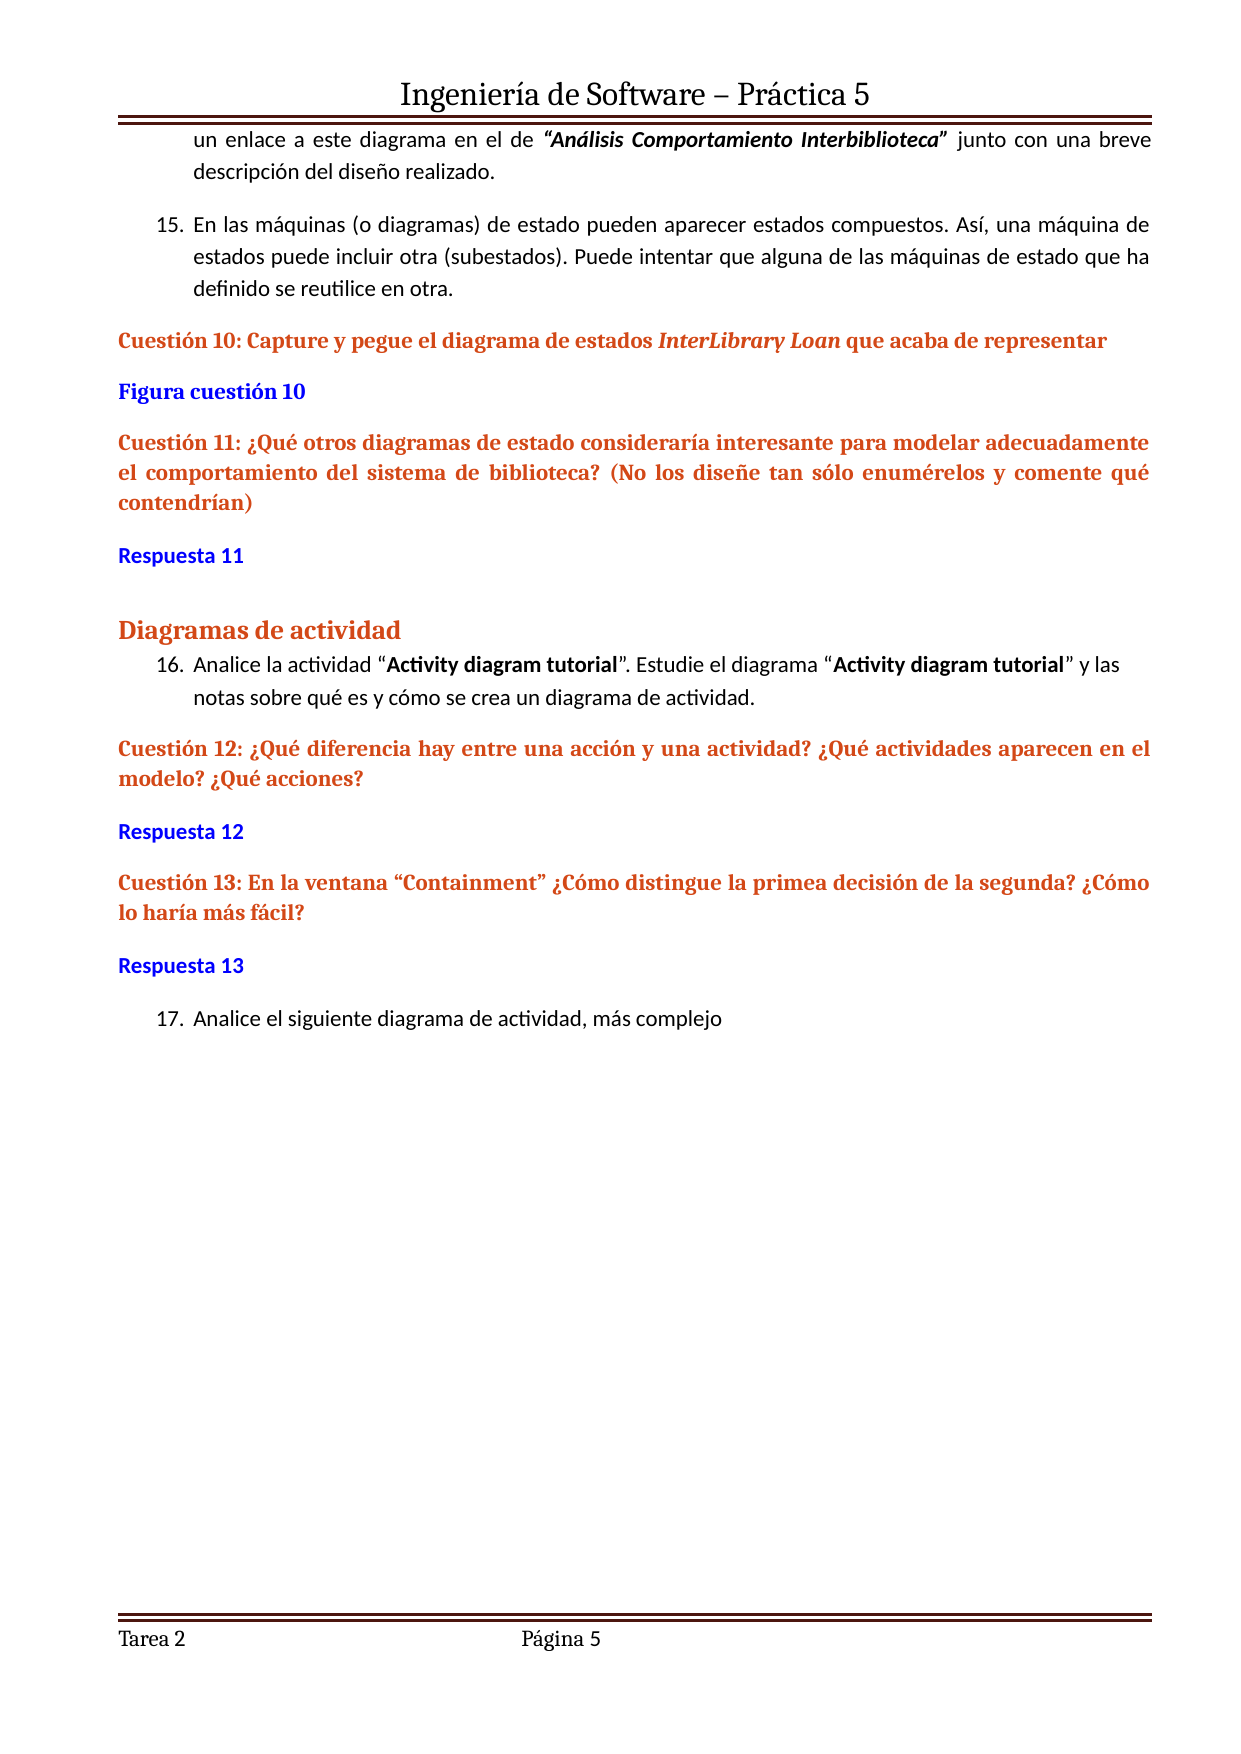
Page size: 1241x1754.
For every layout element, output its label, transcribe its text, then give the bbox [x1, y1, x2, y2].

list un enlace a este diagrama en el de “Análisis Comportamiento Interbiblioteca” junto con una breve descripción del diseño realizado. [156, 125, 1152, 185]
list Figura cuestión 10 [118, 378, 1152, 405]
text Cuestión 13: En la ventana “Containment” ¿Cómo distingue la primea decisión de la segunda? ¿Cómo lo haría más fácil? [118, 870, 1152, 927]
text Cuestión 11: ¿Qué otros diagramas de estado consideraría interesante para modelar adecuadamente el comportamiento del sistema de biblioteca? (No los diseñe tan sólo enumérelos y comente qué contendrían) [118, 429, 1152, 516]
text Cuestión 12: ¿Qué diferencia hay entre una acción y una actividad? ¿Qué actividades aparecen en el modelo? ¿Qué acciones? [118, 736, 1152, 792]
list Analice la actividad “Activity diagram tutorial”. Estudie el diagrama “Activity diagram tutorial” y las notas sobre qué es y cómo se crea un diagrama de actividad. [156, 651, 1152, 711]
list Analice el siguiente diagrama de actividad, más complejo [156, 1004, 1152, 1032]
subtitle Diagramas de actividad [118, 615, 1152, 646]
text Respuesta 13 [118, 951, 1152, 979]
list En las máquinas (o diagramas) de estado pueden aparecer estados compuestos. Así, una máquina de estados puede incluir otra (subestados). Puede intentar que alguna de las máquinas de estado que ha definido se reutilice en otra. [156, 210, 1152, 302]
list Cuestión 10: Capture y pegue el diagrama de estados InterLibrary Loan que acaba de representar [118, 327, 1152, 354]
text Respuesta 11 [118, 541, 1152, 569]
text Respuesta 12 [118, 817, 1152, 845]
